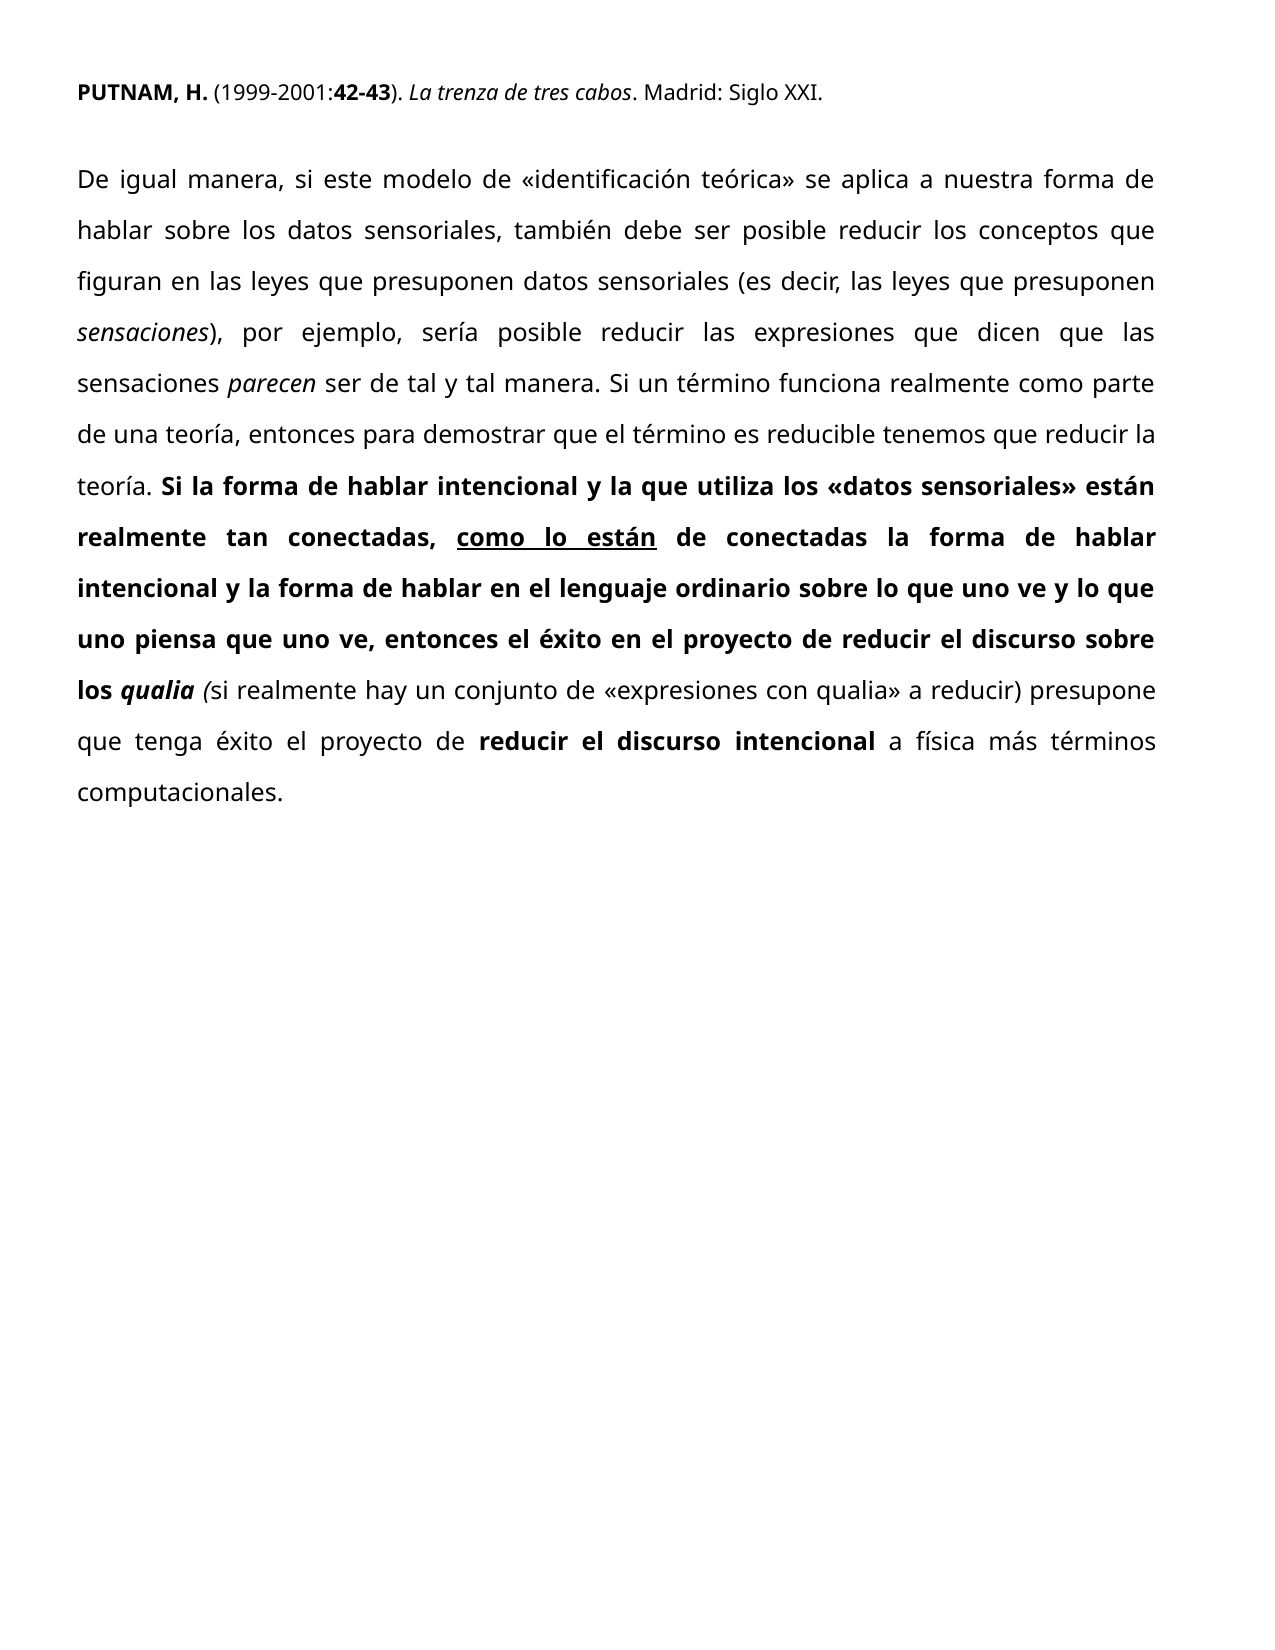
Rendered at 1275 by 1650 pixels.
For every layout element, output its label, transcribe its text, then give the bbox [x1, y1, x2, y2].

text PUTNAM, H. (1999-2001:42-43). La trenza de tres cabos. Madrid: Siglo XXI. [77, 77, 1157, 107]
text De igual manera, si este modelo de «identificación teórica» se aplica a nuestra forma de hablar sobre los datos sensoriales, también debe ser posible reducir los conceptos que figuran en las leyes que presuponen datos sensoriales (es decir, las leyes que presuponen sensaciones), por ejemplo, sería posible reducir las expresiones que dicen que las sensaciones parecen ser de tal y tal manera. Si un término funciona realmente como parte de una teoría, entonces para demostrar que el término es reducible tenemos que reducir la teoría. Si la forma de hablar intencional y la que utiliza los «datos sensoriales» están realmente tan conectadas, como lo están de conectadas la forma de hablar intencional y la forma de hablar en el lenguaje ordinario sobre lo que uno ve y lo que uno piensa que uno ve, entonces el éxito en el proyecto de reducir el discurso sobre los qualia (si realmente hay un conjunto de «expresiones con qualia» a reducir) presupone que tenga éxito el proyecto de reducir el discurso intencional a física más términos computacionales. [77, 162, 1157, 808]
